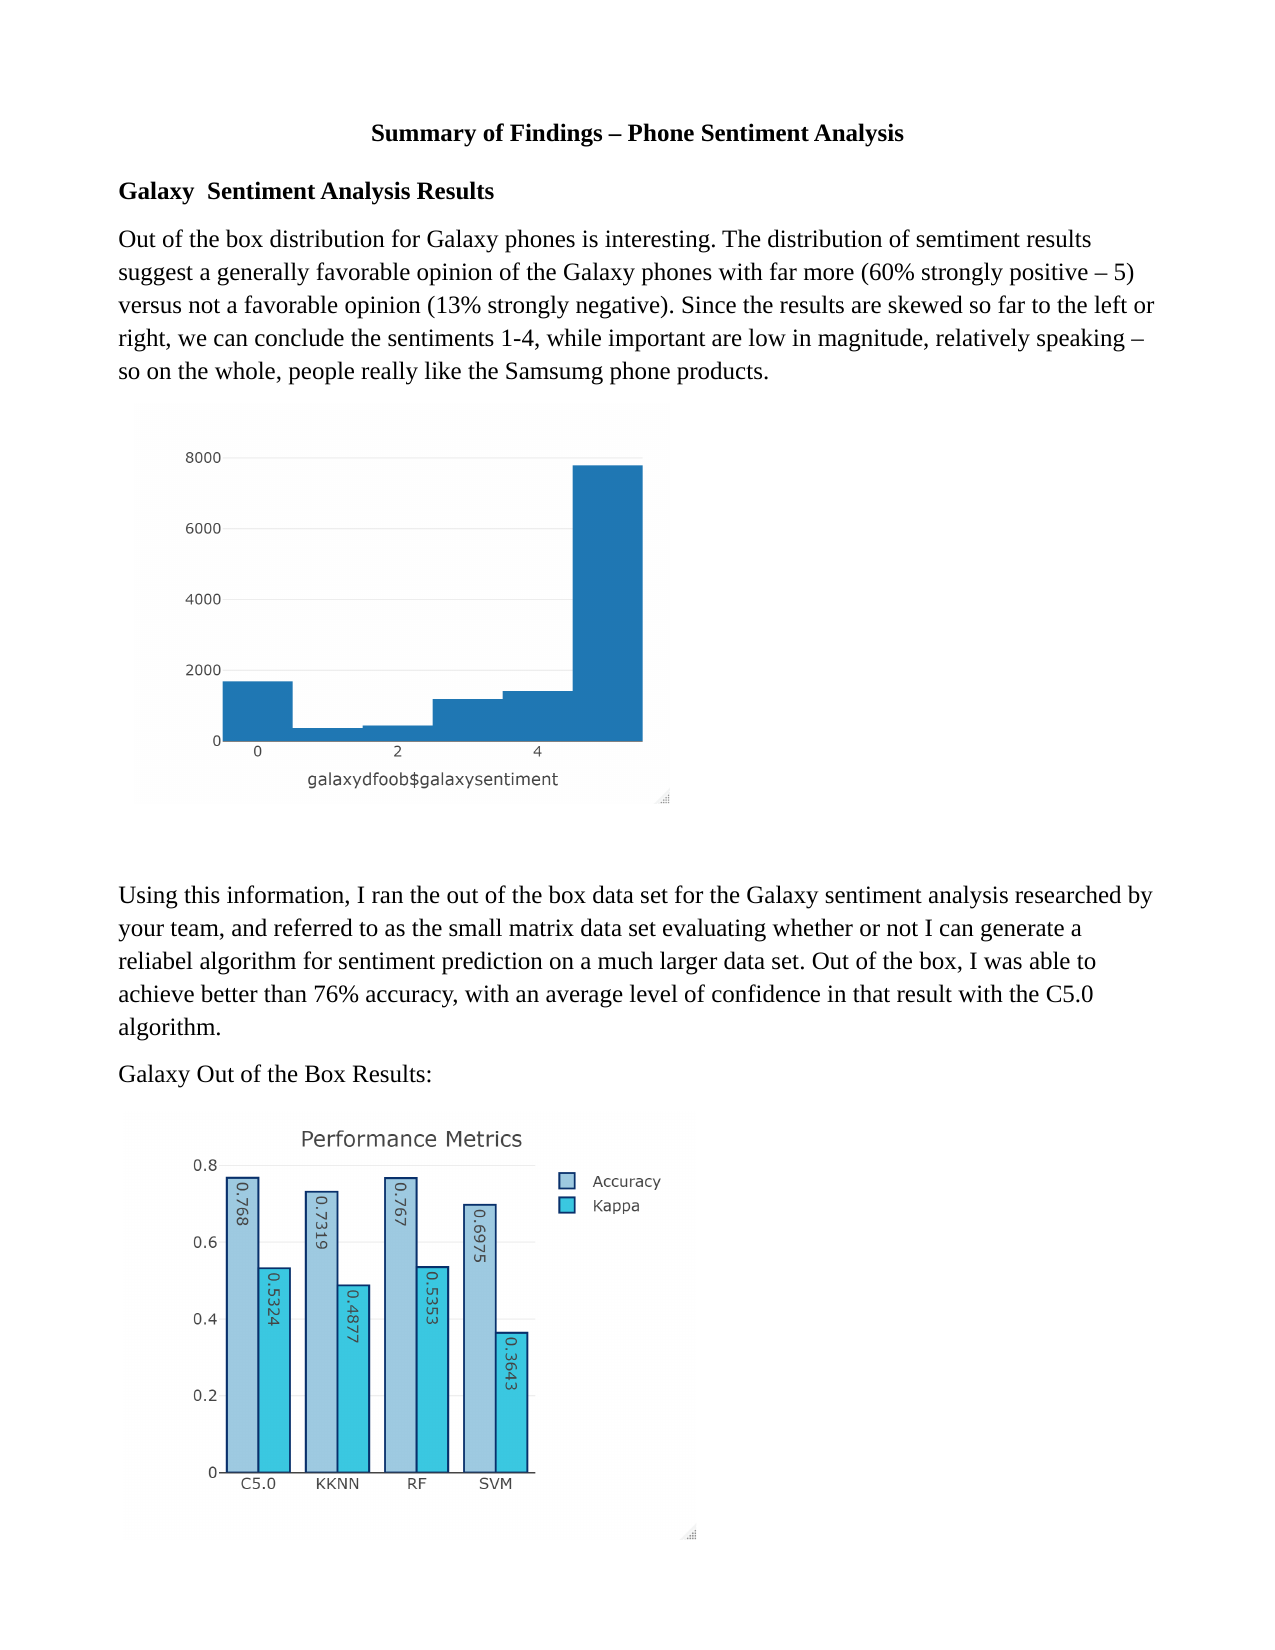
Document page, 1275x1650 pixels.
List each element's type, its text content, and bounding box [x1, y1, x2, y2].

text Out of the box distribution for Galaxy phones is interesting. The distribution of semtiment results suggest a generally favorable opinion of the Galaxy phones with far more (60% strongly positive – 5) versus not a favorable opinion (13% strongly negative). Since the results are skewed so far to the left or right, we can conclude the sentiments 1-4, while important are low in magnitude, relatively speaking – so on the whole, people really like the Samsumg phone products. [118, 224, 1157, 385]
picture [123, 1111, 697, 1540]
text Galaxy Out of the Box Results: [118, 1059, 1157, 1088]
text Using this information, I ran the out of the box data set for the Galaxy sentiment analysis researched by your team, and referred to as the small matrix data set evaluating whether or not I can generate a reliabel algorithm for sentiment prediction on a much larger data set. Out of the box, I was able to achieve better than 76% accuracy, with an average level of confidence in that result with the C5.0 algorithm. [118, 880, 1157, 1041]
picture [133, 403, 670, 804]
text Galaxy Sentiment Analysis Results [118, 176, 1157, 205]
